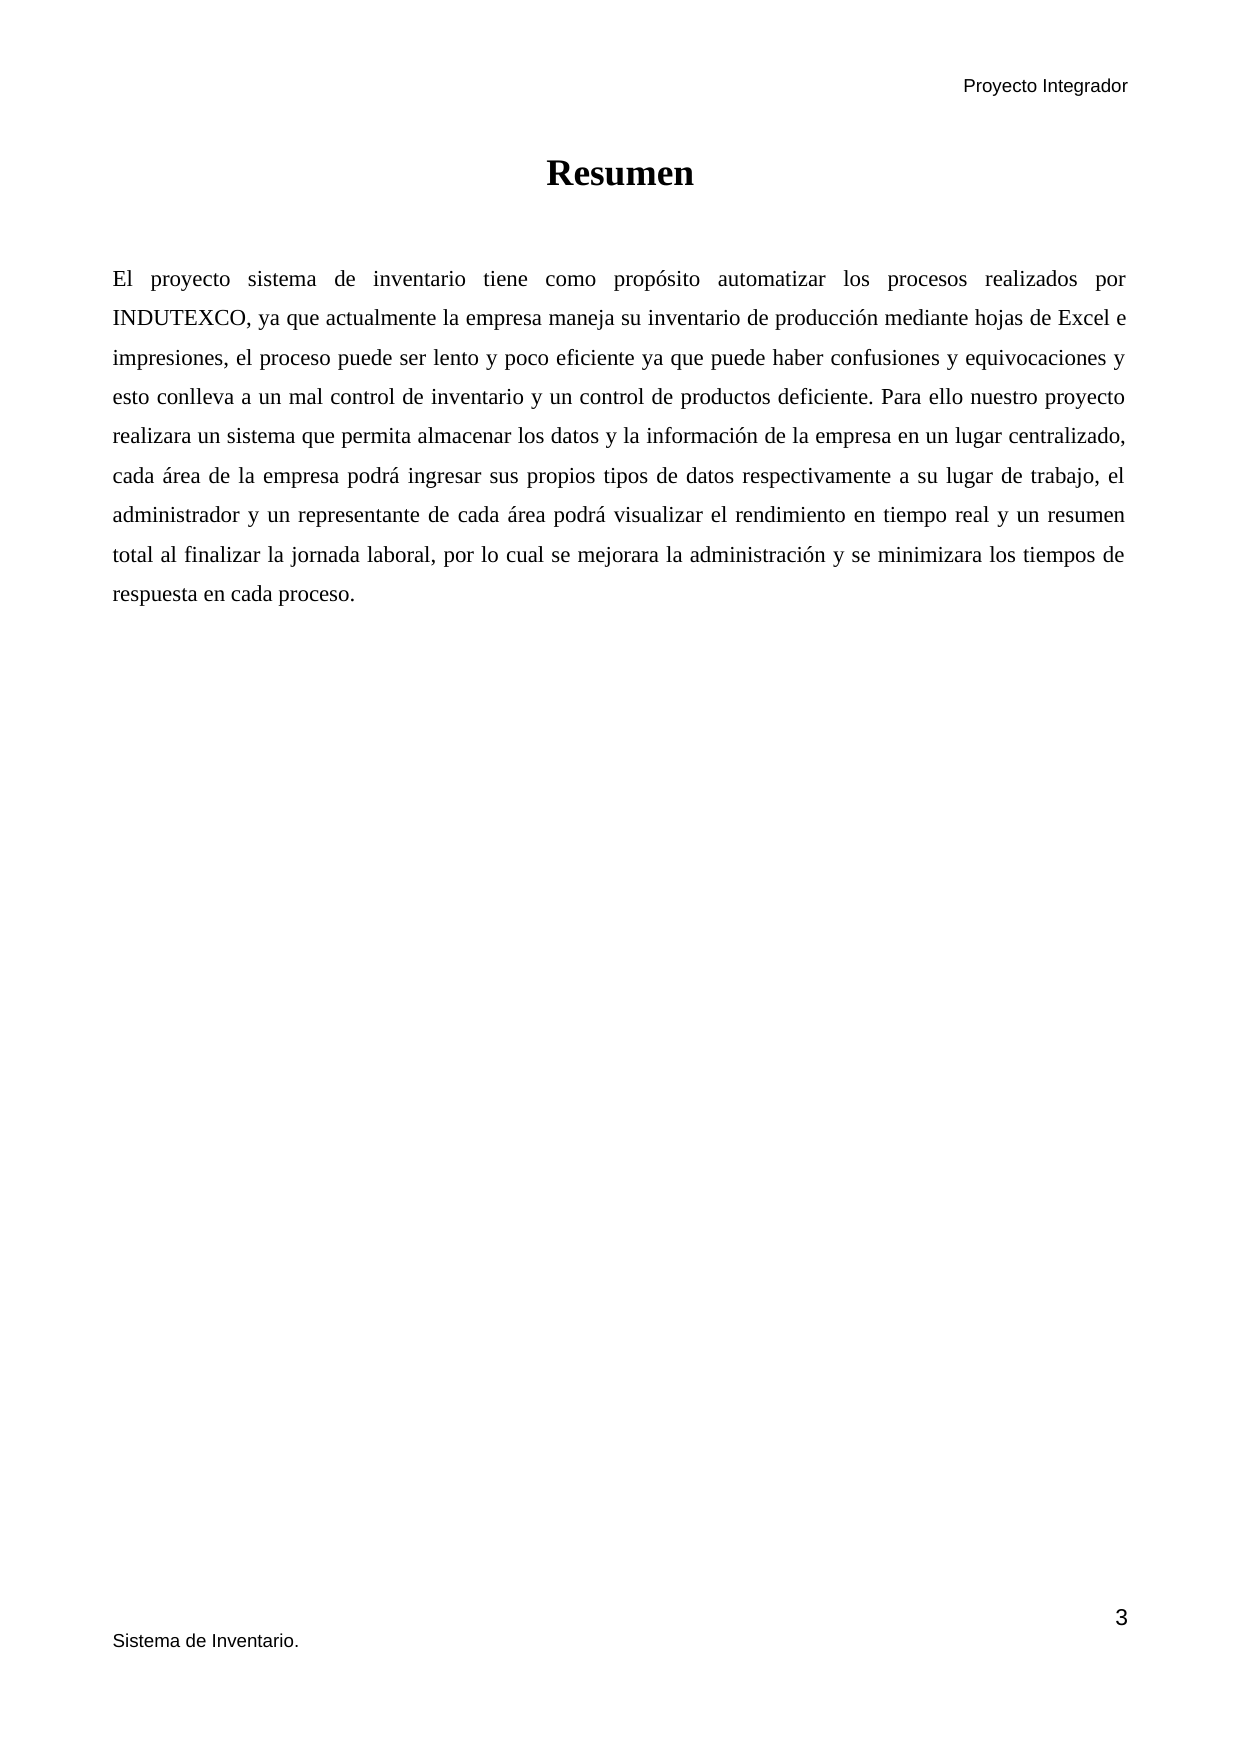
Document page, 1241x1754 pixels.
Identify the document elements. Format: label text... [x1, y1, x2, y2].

text El proyecto sistema de inventario tiene como propósito automatizar los procesos realizados por INDUTEXCO, ya que actualmente la empresa maneja su inventario de producción mediante hojas de Excel e impresiones, el proceso puede ser lento y poco eficiente ya que puede haber confusiones y equivocaciones y esto conlleva a un mal control de inventario y un control de productos deficiente. Para ello nuestro proyecto realizara un sistema que permita almacenar los datos y la información de la empresa en un lugar centralizado, cada área de la empresa podrá ingresar sus propios tipos de datos respectivamente a su lugar de trabajo, el administrador y un representante de cada área podrá visualizar el rendimiento en tiempo real y un resumen total al finalizar la jornada laboral, por lo cual se mejorara la administración y se minimizara los tiempos de respuesta en cada proceso. [112, 265, 1128, 607]
text Resumen [112, 150, 1128, 193]
